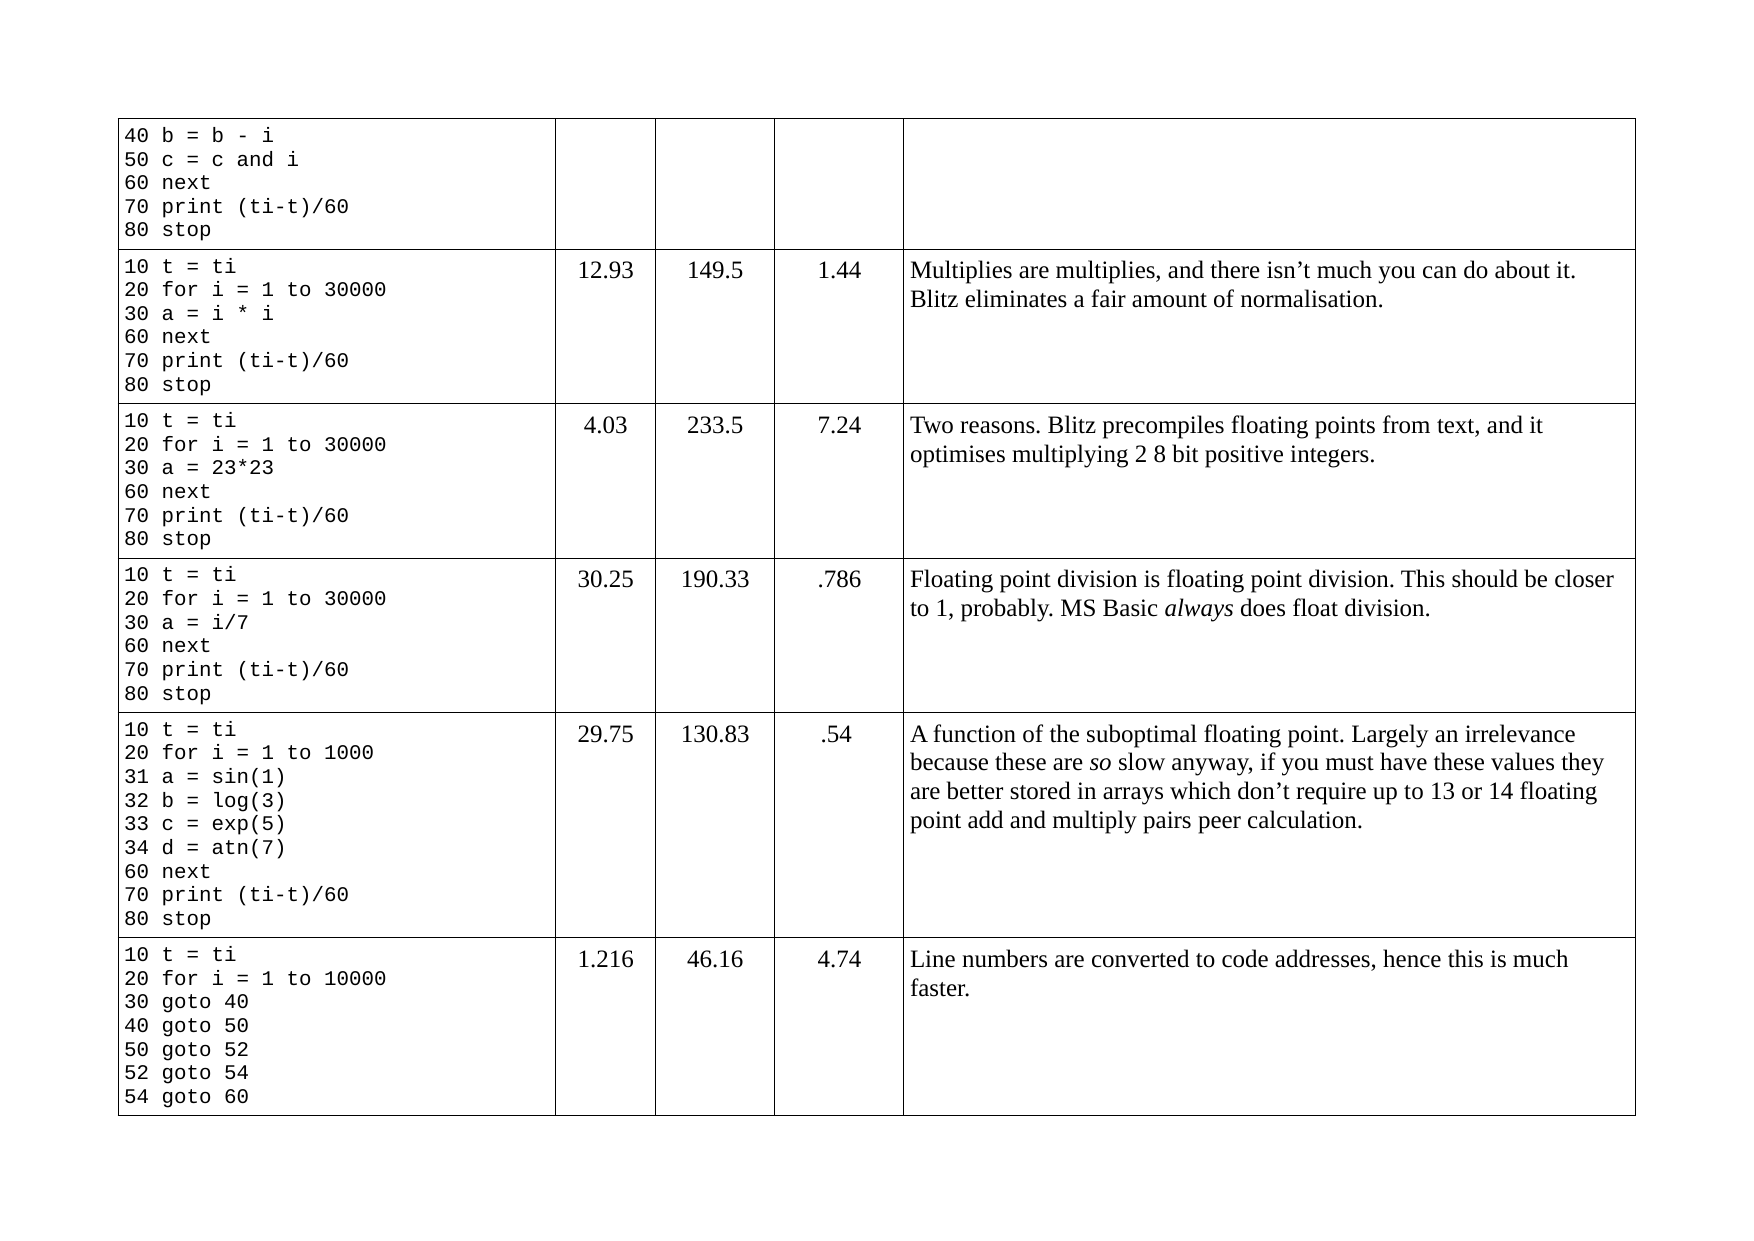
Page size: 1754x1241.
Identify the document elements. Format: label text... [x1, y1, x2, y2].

table_cell Line numbers are converted to code addresses, hence this is much faster. [904, 938, 1635, 1115]
table_cell [775, 119, 903, 249]
table_cell [904, 119, 1635, 249]
table_cell 12.93 [556, 250, 655, 403]
table_cell Multiplies are multiplies, and there isn’t much you can do about it. Blitz eliminates a fair amount of normalisation. [904, 250, 1635, 403]
table_cell Two reasons. Blitz precompiles floating points from text, and it optimises multiplying 2 8 bit positive integers. [904, 404, 1635, 558]
table_cell 29.75 [556, 713, 655, 937]
table_cell 4.03 [556, 404, 655, 558]
table_cell 130.83 [656, 713, 774, 937]
table_cell 10 t = ti 20 for i = 1 to 10000 30 goto 40 40 goto 50 50 goto 52 52 goto 54 54 goto 60 [119, 938, 555, 1115]
table_cell [556, 119, 655, 249]
table_cell 10 t = ti 20 for i = 1 to 30000 30 a = i * i 60 next 70 print (ti-t)/60 80 stop [119, 250, 555, 403]
table_cell 1.44 [775, 250, 903, 403]
table_cell 10 t = ti 20 for i = 1 to 30000 30 a = 23*23 60 next 70 print (ti-t)/60 80 stop [119, 404, 555, 558]
table_cell 149.5 [656, 250, 774, 403]
table_cell Floating point division is floating point division. This should be closer to 1, probably. MS Basic always does float division. [904, 559, 1635, 712]
table_cell 40 b = b - i 50 c = c and i 60 next 70 print (ti-t)/60 80 stop [119, 119, 555, 249]
table_cell .786 [775, 559, 903, 712]
table_cell 233.5 [656, 404, 774, 558]
table_cell 46.16 [656, 938, 774, 1115]
table_cell 1.216 [556, 938, 655, 1115]
table_cell 10 t = ti 20 for i = 1 to 30000 30 a = i/7 60 next 70 print (ti-t)/60 80 stop [119, 559, 555, 712]
table_cell 10 t = ti 20 for i = 1 to 1000 31 a = sin(1) 32 b = log(3) 33 c = exp(5) 34 d = atn(7) 60 next 70 print (ti-t)/60 80 stop [119, 713, 555, 937]
table_cell 30.25 [556, 559, 655, 712]
table_cell .54 [775, 713, 903, 937]
table_cell 190.33 [656, 559, 774, 712]
table_cell 7.24 [775, 404, 903, 558]
table_cell A function of the suboptimal floating point. Largely an irrelevance because these are so slow anyway, if you must have these values they are better stored in arrays which don’t require up to 13 or 14 floating point add and multiply pairs peer calculation. [904, 713, 1635, 937]
table_cell 4.74 [775, 938, 903, 1115]
table_cell [656, 119, 774, 249]
